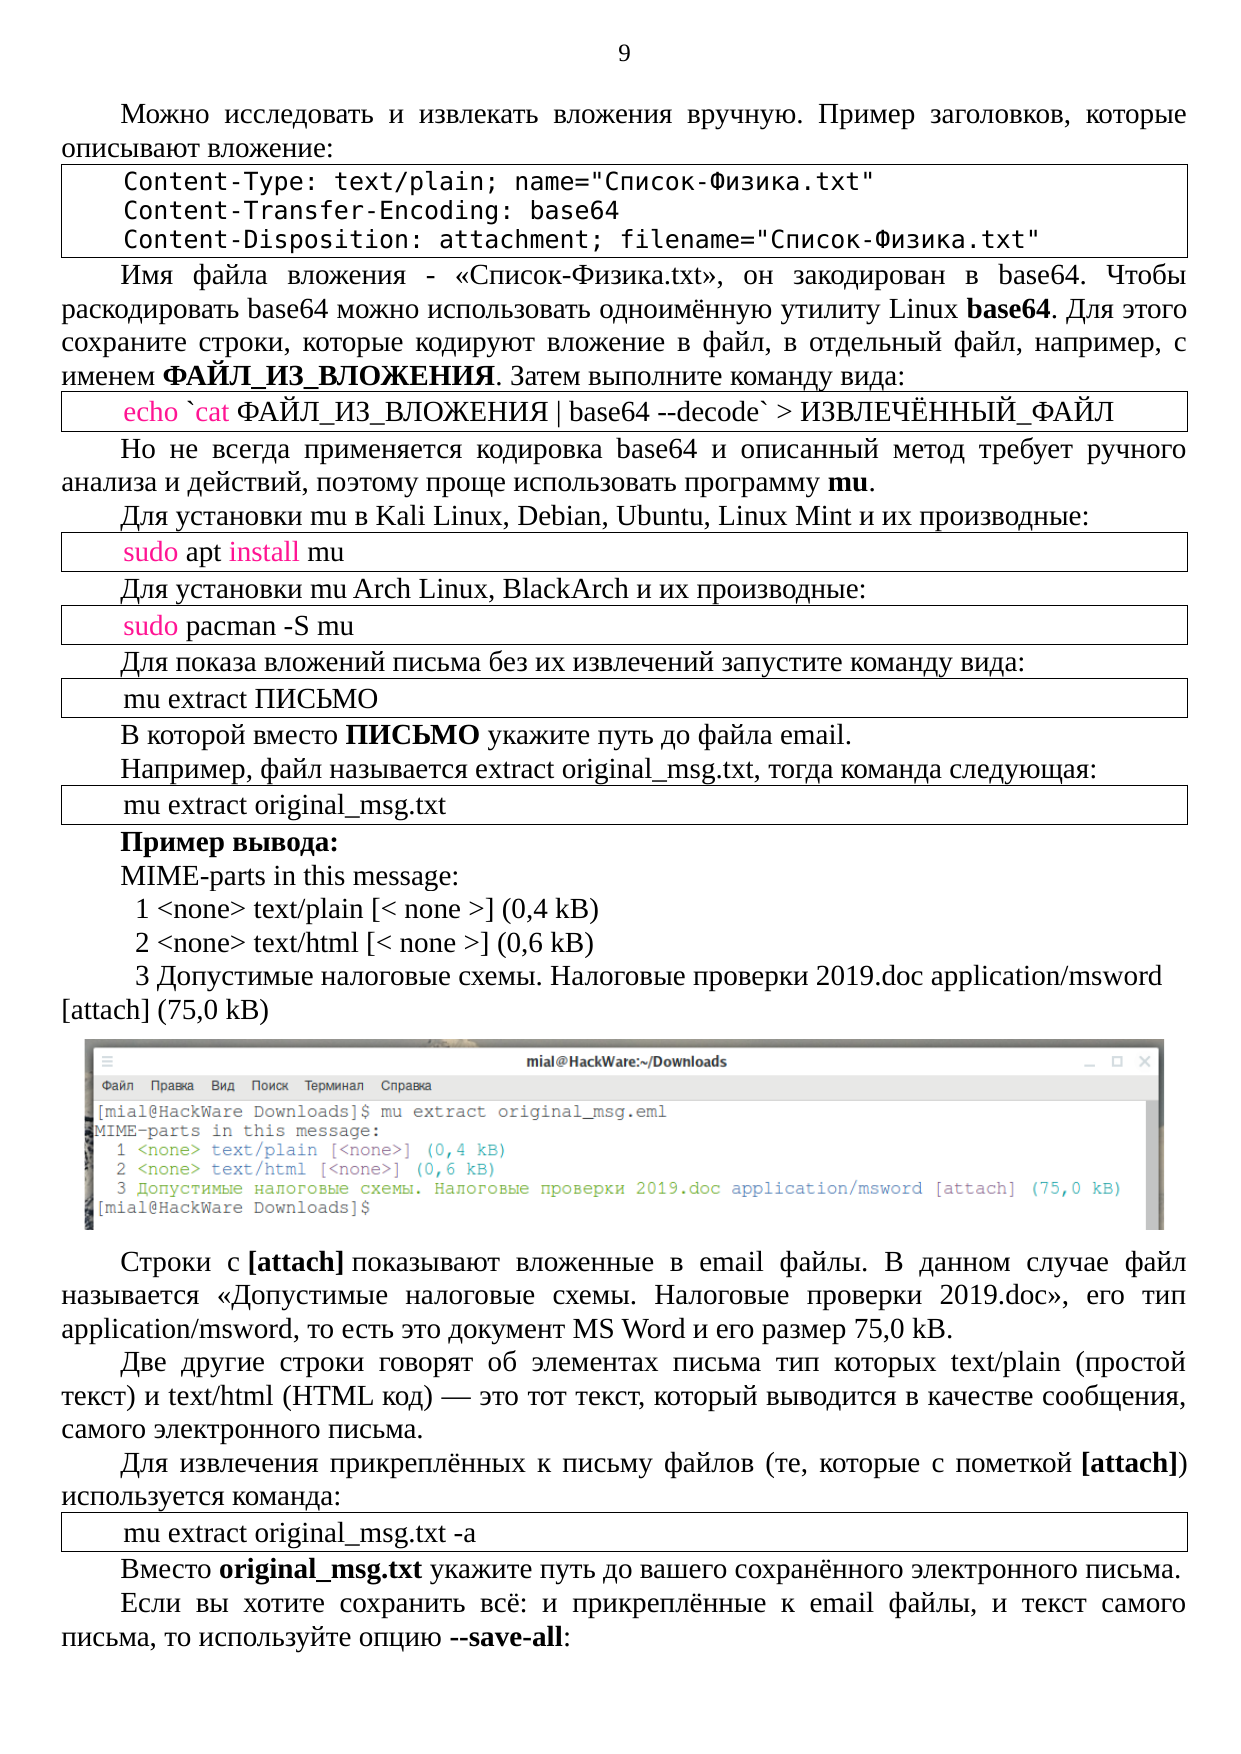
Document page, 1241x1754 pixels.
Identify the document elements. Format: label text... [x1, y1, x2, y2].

text 3 Допустимые налоговые схемы. Налоговые проверки 2019.doc application/msword [attach] (75,0 kB) [61, 958, 1187, 1025]
text Для показа вложений письма без их извлечений запустите команду вида: [61, 645, 1187, 678]
text 1 <none> text/plain [< none >] (0,4 kB) [61, 891, 1187, 925]
text Строки с [attach] показывают вложенные в email файлы. В данном случае файл называется «Допустимые налоговые схемы. Налоговые проверки 2019.doc», его тип application/msword, то есть это документ MS Word и его размер 75,0 kB. [61, 1244, 1187, 1344]
text mu extract original_msg.txt -a [62, 1513, 1187, 1551]
text Content-Transfer-Encoding: base64 [62, 193, 1187, 222]
text Вместо original_msg.txt укажите путь до вашего сохранённого электронного письма. [61, 1552, 1187, 1585]
text Например, файл называется extract original_msg.txt, тогда команда следующая: [61, 751, 1187, 784]
text mu extract original_msg.txt [62, 786, 1187, 824]
text MIME-parts in this message: [61, 858, 1187, 891]
text Для установки mu в Kali Linux, Debian, Ubuntu, Linux Mint и их производные: [61, 498, 1187, 532]
text Можно исследовать и извлекать вложения вручную. Пример заголовков, которые описывают вложение: [61, 97, 1187, 164]
text Для установки mu Arch Linux, BlackArch и их производные: [61, 572, 1187, 605]
text mu extract ПИСЬМО [62, 679, 1187, 717]
text sudo apt install mu [62, 533, 1187, 571]
text В которой вместо ПИСЬМО укажите путь до файла email. [61, 718, 1187, 751]
text sudo pacman -S mu [62, 606, 1187, 644]
text Если вы хотите сохранить всё: и прикреплённые к email файлы, и текст самого письма, то используйте опцию --save-all: [61, 1585, 1187, 1652]
text Content-Disposition: attachment; filename="Список-Физика.txt" [62, 222, 1187, 257]
text Content-Type: text/plain; name="Список-Физика.txt" [62, 165, 1187, 193]
text Пример вывода: [61, 825, 1187, 858]
picture [84, 1039, 1165, 1230]
text Имя файла вложения - «Список-Физика.txt», он закодирован в base64. Чтобы раскодировать base64 можно использовать одноимённую утилиту Linux base64. Для этого сохраните строки, которые кодируют вложение в файл, в отдельный файл, например, с именем ФАЙЛ_ИЗ_ВЛОЖЕНИЯ. Затем выполните команду вида: [61, 258, 1187, 391]
text Для извлечения прикреплённых к письму файлов (те, которые с пометкой [attach]) используется команда: [61, 1445, 1187, 1512]
text Но не всегда применяется кодировка base64 и описанный метод требует ручного анализа и действий, поэтому проще использовать программу mu. [61, 432, 1187, 498]
text 2 <none> text/html [< none >] (0,6 kB) [61, 925, 1187, 958]
text Две другие строки говорят об элементах письма тип которых text/plain (простой текст) и text/html (HTML код) — это тот текст, который выводится в качестве сообщения, самого электронного письма. [61, 1344, 1187, 1445]
text echo `cat ФАЙЛ_ИЗ_ВЛОЖЕНИЯ | base64 --decode` > ИЗВЛЕЧЁННЫЙ_ФАЙЛ [62, 392, 1187, 431]
